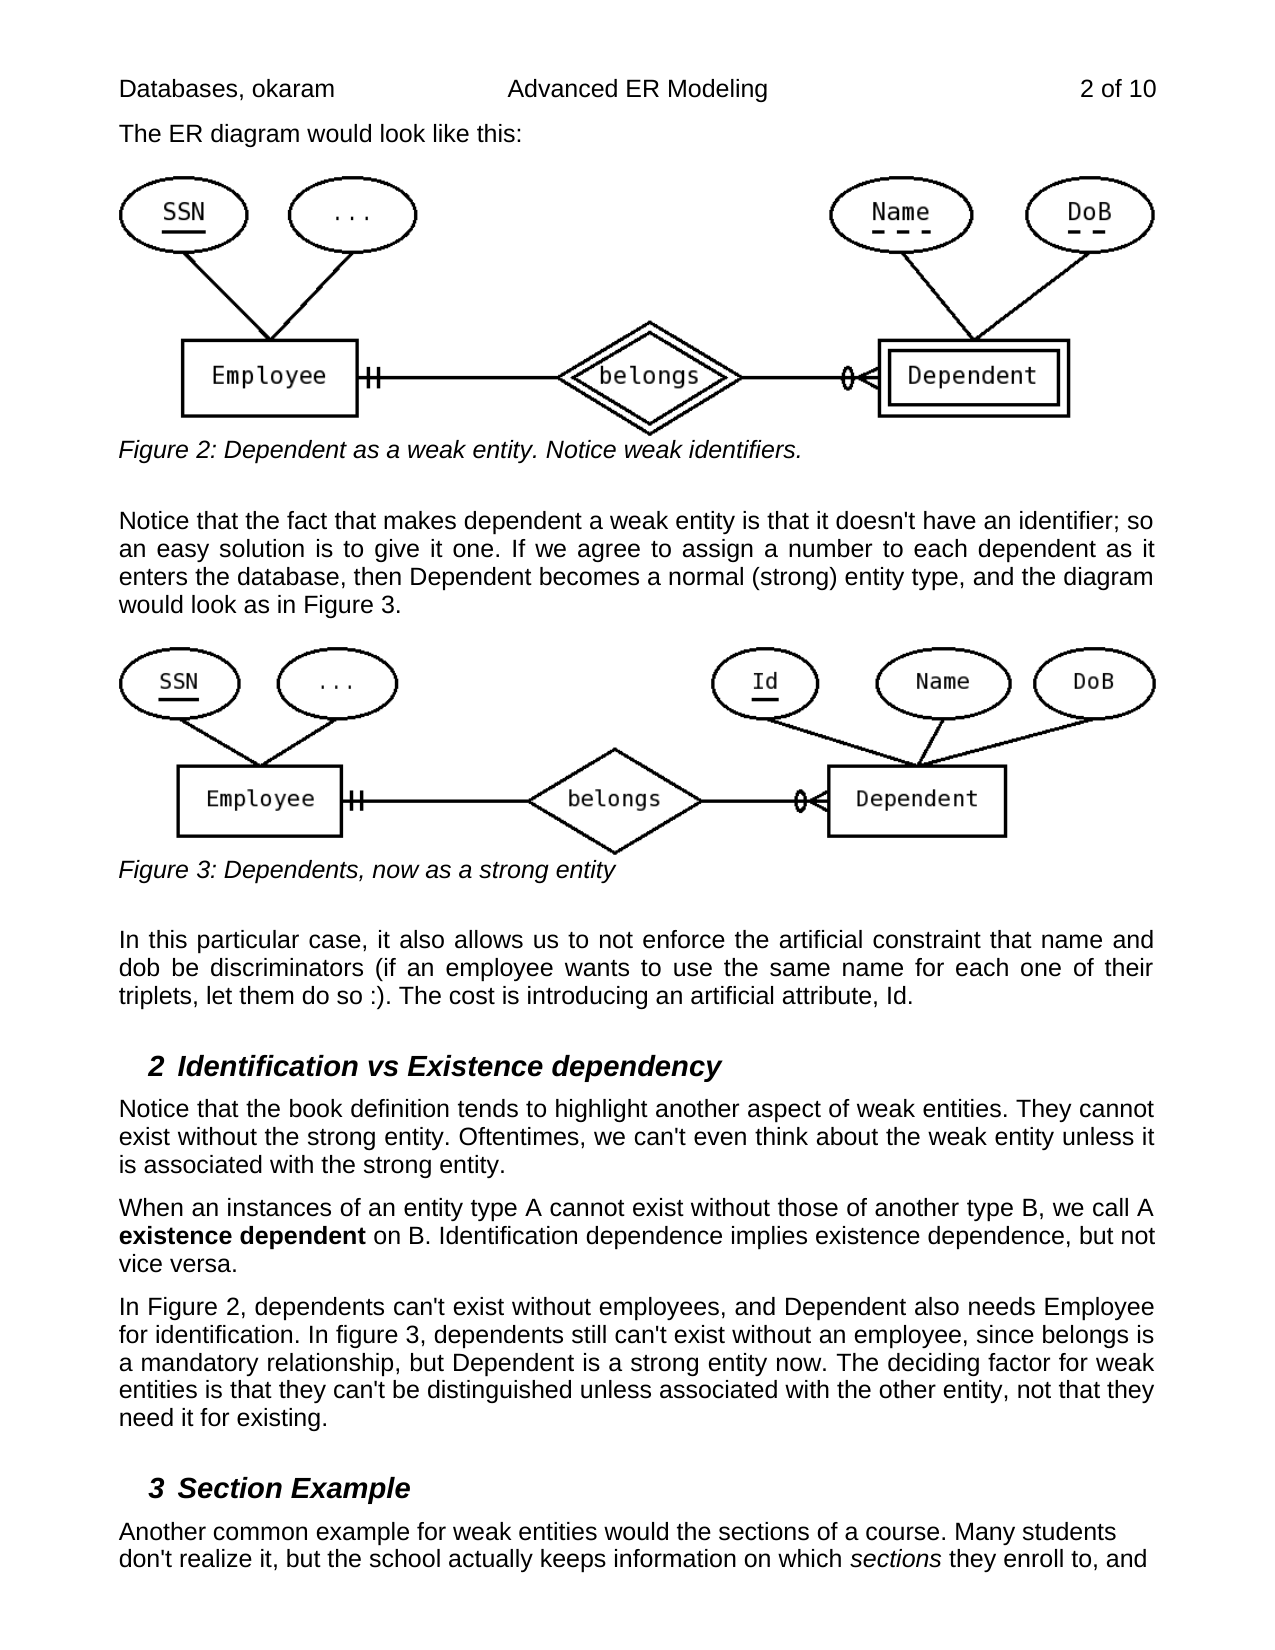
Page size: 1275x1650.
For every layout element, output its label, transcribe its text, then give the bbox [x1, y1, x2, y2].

text The ER diagram would look like this: [118, 120, 1156, 148]
picture [118, 175, 1157, 437]
text Figure 3: Dependents, now as a strong entity [118, 856, 1157, 883]
picture [118, 646, 1157, 856]
text Another common example for weak entities would the sections of a course. Many students don't realize it, but the school actually keeps information on which sections they enroll to, and [118, 1517, 1156, 1573]
subtitle Identification vs Existence dependency [148, 1050, 1156, 1083]
text In this particular case, it also allows us to not enforce the artificial constraint that name and dob be discriminators (if an employee wants to use the same name for each one of their triplets, let them do so :). The cost is introducing an artificial attribute, Id. [118, 926, 1156, 1010]
text When an instances of an entity type A cannot exist without those of another type B, we call A existence dependent on B. Identification dependence implies existence dependence, but not vice versa. [118, 1194, 1156, 1278]
text In Figure 2, dependents can't exist without employees, and Dependent also needs Employee for identification. In figure 3, dependents still can't exist without an employee, since belongs is a mandatory relationship, but Dependent is a strong entity now. The deciding factor for weak entities is that they can't be distinguished unless associated with the other entity, not that they need it for existing. [118, 1293, 1156, 1432]
subtitle Section Example [148, 1472, 1156, 1505]
text Notice that the book definition tends to highlight another aspect of weak entities. They cannot exist without the strong entity. Oftentimes, we can't even think about the weak entity unless it is associated with the strong entity. [118, 1095, 1156, 1179]
text Figure 2: Dependent as a weak entity. Notice weak identifiers. [118, 437, 1157, 464]
text Notice that the fact that makes dependent a weak entity is that it doesn't have an identifier; so an easy solution is to give it one. If we agree to assign a number to each dependent as it enters the database, then Dependent becomes a normal (strong) entity type, and the diagram would look as in Figure 3. [118, 507, 1156, 619]
